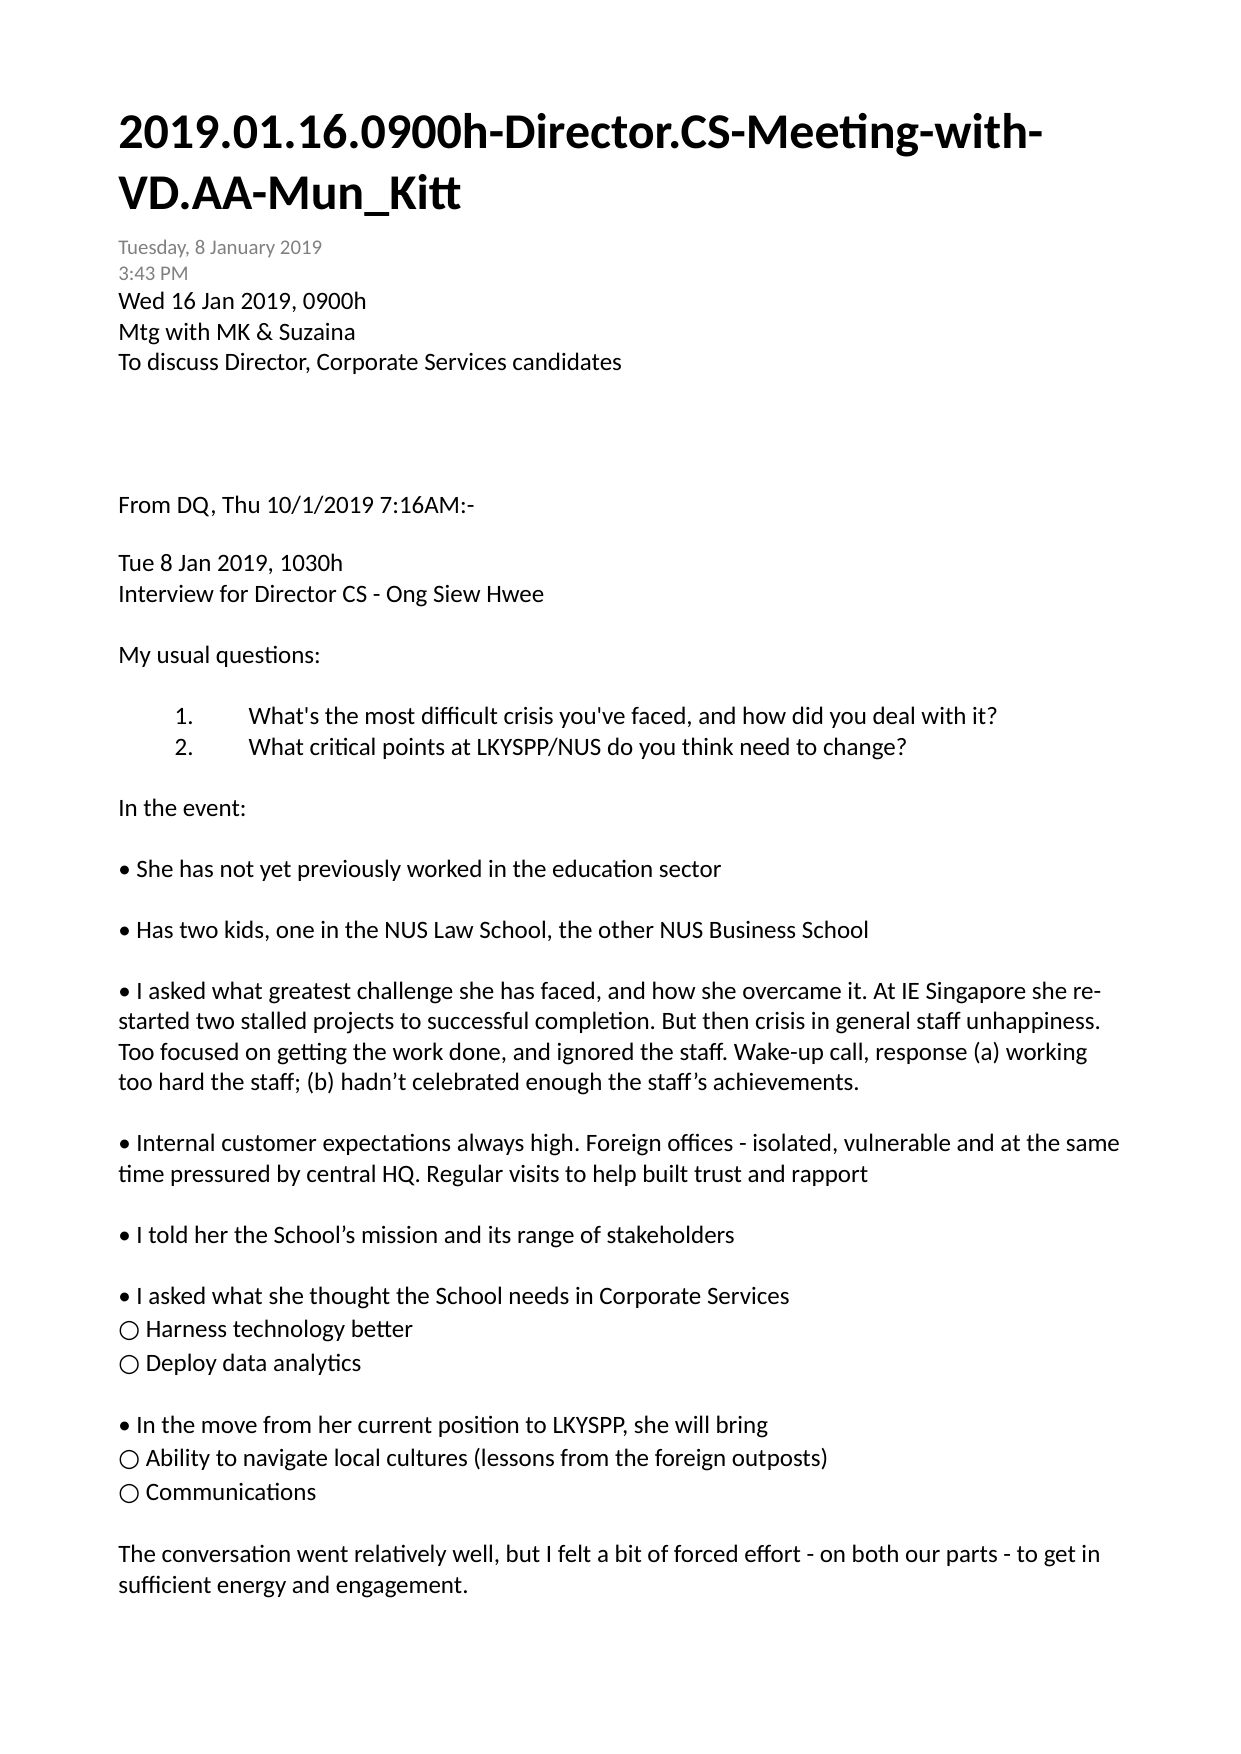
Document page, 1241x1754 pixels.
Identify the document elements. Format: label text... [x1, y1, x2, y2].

list What's the most difficult crisis you've faced, and how did you deal with it? [174, 700, 1122, 731]
text Mtg with MK & Suzaina [118, 316, 1122, 346]
text • In the move from her current position to LKYSPP, she will bring [118, 1409, 1122, 1440]
text • She has not yet previously worked in the education sector [118, 853, 1122, 883]
text ○ Harness technology better [118, 1311, 1122, 1345]
text The conversation went relatively well, but I felt a bit of forced effort - on both our parts - to get in sufficient energy and engagement. [118, 1538, 1122, 1599]
text To discuss Director, Corporate Services candidates [118, 346, 1122, 377]
list What critical points at LKYSPP/NUS do you think need to change? [174, 731, 1122, 761]
text Interview for Director CS - Ong Siew Hwee [118, 578, 1122, 609]
text • I told her the School’s mission and its range of stakeholders [118, 1219, 1122, 1249]
text • Internal customer expectations always high. Foreign offices - isolated, vulnerable and at the same time pressured by central HQ. Regular visits to help built trust and rapport [118, 1127, 1122, 1188]
text • I asked what greatest challenge she has faced, and how she overcame it. At IE Singapore she re-started two stalled projects to successful completion. But then crisis in general staff unhappiness. Too focused on getting the work done, and ignored the staff. Wake-up call, response (a) working too hard the staff; (b) hadn’t celebrated enough the staff’s achievements. [118, 975, 1122, 1097]
text From DQ, Thu 10/1/2019 7:16AM:- [118, 489, 1122, 519]
text Tue 8 Jan 2019, 1030h [118, 548, 1122, 578]
text ○ Deploy data analytics [118, 1345, 1122, 1379]
text Tuesday, 8 January 2019 [118, 234, 1122, 260]
text My usual questions: [118, 639, 1122, 670]
text 3:43 PM [118, 260, 1122, 285]
text ○ Communications [118, 1474, 1122, 1508]
text • I asked what she thought the School needs in Corporate Services [118, 1280, 1122, 1311]
text In the event: [118, 792, 1122, 822]
text • Has two kids, one in the NUS Law School, the other NUS Business School [118, 914, 1122, 944]
subtitle 2019.01.16.0900h-Director.CS-Meeting-with-VD.AA-Mun_Kitt [118, 100, 1122, 222]
text Wed 16 Jan 2019, 0900h [118, 285, 1122, 316]
text ○ Ability to navigate local cultures (lessons from the foreign outposts) [118, 1440, 1122, 1474]
